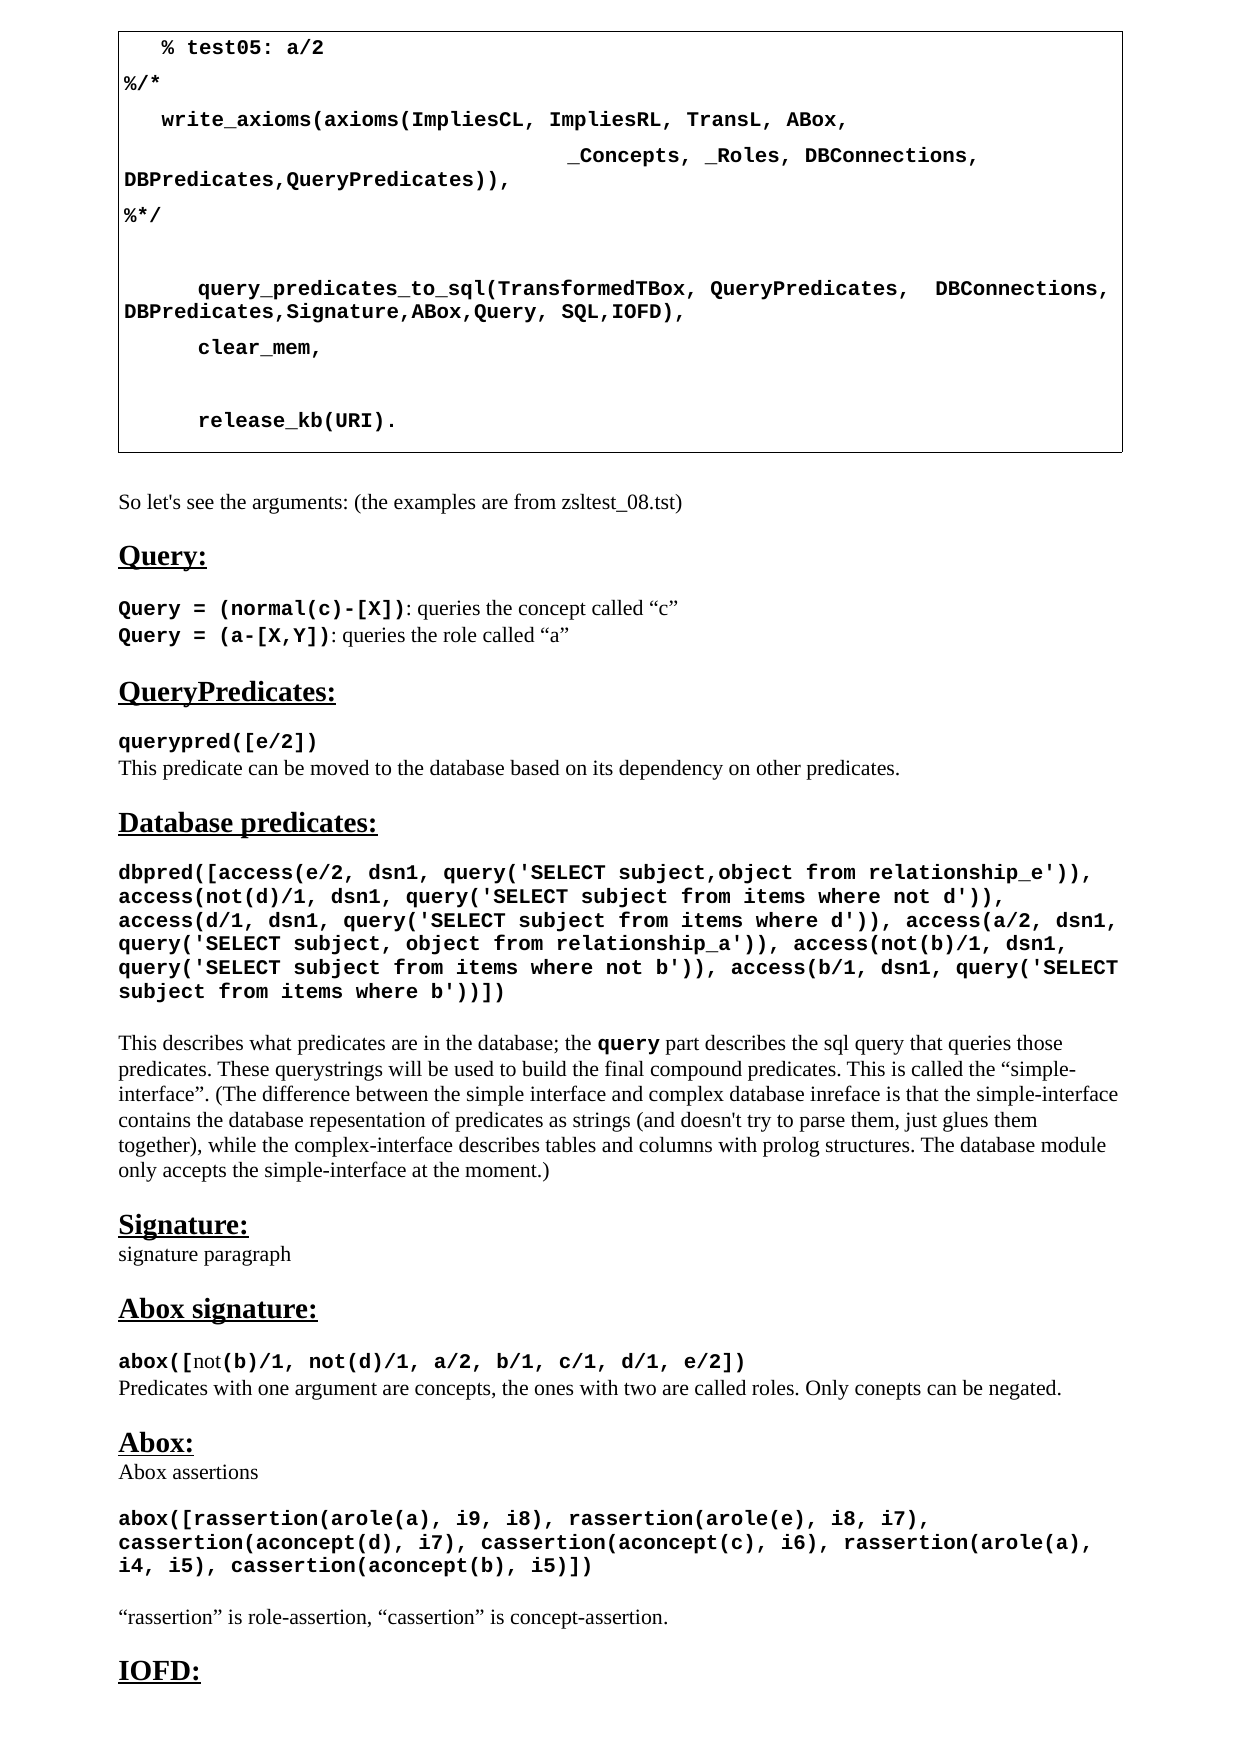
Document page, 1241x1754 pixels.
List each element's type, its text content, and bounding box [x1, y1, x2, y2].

text signature paragraph [118, 1241, 1122, 1266]
text Signature: [118, 1207, 1122, 1241]
text QueryPredicates: [118, 674, 1122, 707]
text abox([rassertion(arole(a), i9, i8), rassertion(arole(e), i8, i7), cassertion(aconcept(d), i7), cassertion(aconcept(c), i6), rassertion(arole(a), i4, i5), cassertion(aconcept(b), i5)]) [118, 1508, 1122, 1579]
text querypred([e/2]) [118, 731, 1122, 755]
text Query = (normal(c)-[X]): queries the concept called “c” [118, 595, 1122, 622]
text So let's see the arguments: (the examples are from zsltest_08.tst) [118, 489, 1122, 514]
text Abox assertions [118, 1459, 1122, 1484]
text abox([not(b)/1, not(d)/1, a/2, b/1, c/1, d/1, e/2]) [118, 1348, 1122, 1375]
table_header % test05: a/2 %/* write_axioms(axioms(ImpliesCL, ImpliesRL, TransL, ABox, _Concepts, _Roles, DBConnections, DBPredicates,QueryPredicates)), %*/ query_predicates_to_sql(TransformedTBox, QueryPredicates, DBConnections, DBPredicates,Signature,ABox,Query, SQL,IOFD), clear_mem, release_kb(URI). [119, 32, 1122, 452]
text Database predicates: [118, 805, 1122, 839]
text Predicates with one argument are concepts, the ones with two are called roles. Only conepts can be negated. [118, 1375, 1122, 1400]
text Query: [118, 538, 1122, 572]
text “rassertion” is role-assertion, “cassertion” is concept-assertion. [118, 1604, 1122, 1629]
text This predicate can be moved to the database based on its dependency on other predicates. [118, 755, 1122, 780]
text Abox: [118, 1426, 1122, 1459]
text Abox signature: [118, 1291, 1122, 1325]
text dbpred([access(e/2, dsn1, query('SELECT subject,object from relationship_e')), access(not(d)/1, dsn1, query('SELECT subject from items where not d')), access(d/1, dsn1, query('SELECT subject from items where d')), access(a/2, dsn1, query('SELECT subject, object from relationship_a')), access(not(b)/1, dsn1, query('SELECT subject from items where not b')), access(b/1, dsn1, query('SELECT subject from items where b'))]) [118, 862, 1122, 1004]
text IOFD: [118, 1653, 1122, 1687]
text Query = (a-[X,Y]): queries the role called “a” [118, 622, 1122, 649]
text This describes what predicates are in the database; the query part describes the sql query that queries those predicates. These querystrings will be used to build the final compound predicates. This is called the “simple-interface”. (The difference between the simple interface and complex database inreface is that the simple-interface contains the database repesentation of predicates as strings (and doesn't try to parse them, just glues them together), while the complex-interface describes tables and columns with prolog structures. The database module only accepts the simple-interface at the moment.) [118, 1029, 1122, 1182]
